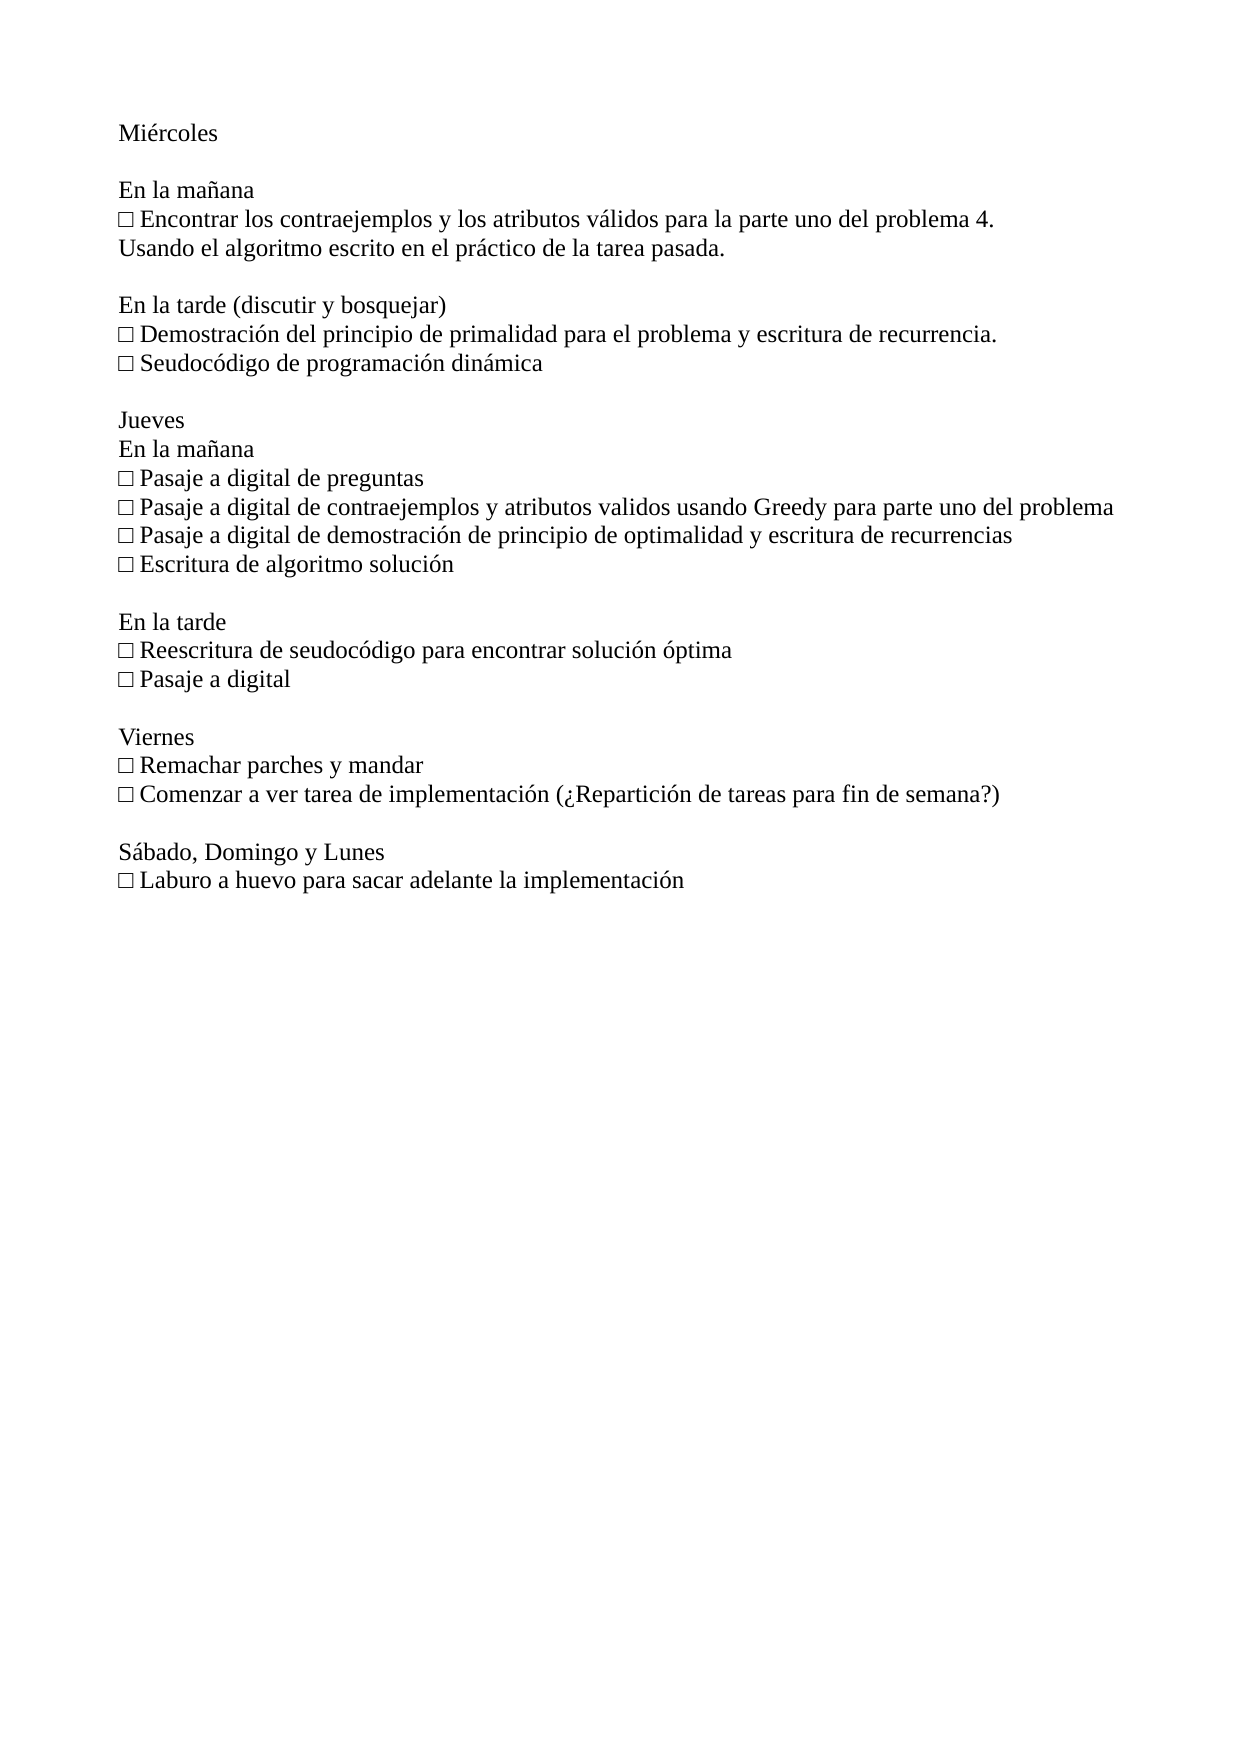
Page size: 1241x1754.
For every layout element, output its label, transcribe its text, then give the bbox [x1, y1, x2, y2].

text Viernes [118, 722, 1122, 751]
text □ Laburo a huevo para sacar adelante la implementación [118, 866, 1122, 894]
text Sábado, Domingo y Lunes [118, 837, 1122, 866]
text □ Demostración del principio de primalidad para el problema y escritura de recurrencia. [118, 319, 1122, 348]
text En la mañana [118, 176, 1122, 204]
text En la tarde [118, 607, 1122, 636]
text Usando el algoritmo escrito en el práctico de la tarea pasada. [118, 233, 1122, 262]
text En la mañana [118, 434, 1122, 463]
text Jueves [118, 406, 1122, 434]
text □ Pasaje a digital de demostración de principio de optimalidad y escritura de recurrencias [118, 521, 1122, 549]
text □ Encontrar los contraejemplos y los atributos válidos para la parte uno del problema 4. [118, 204, 1122, 233]
text □ Escritura de algoritmo solución [118, 549, 1122, 578]
text □ Reescritura de seudocódigo para encontrar solución óptima [118, 636, 1122, 664]
text □ Comenzar a ver tarea de implementación (¿Repartición de tareas para fin de semana?) [118, 779, 1122, 808]
text □ Seudocódigo de programación dinámica [118, 348, 1122, 377]
text En la tarde (discutir y bosquejar) [118, 291, 1122, 319]
text □ Pasaje a digital de preguntas [118, 463, 1122, 492]
text Miércoles [118, 118, 1122, 147]
text □ Pasaje a digital [118, 664, 1122, 693]
text □ Pasaje a digital de contraejemplos y atributos validos usando Greedy para parte uno del problema [118, 492, 1122, 521]
text □ Remachar parches y mandar [118, 751, 1122, 779]
